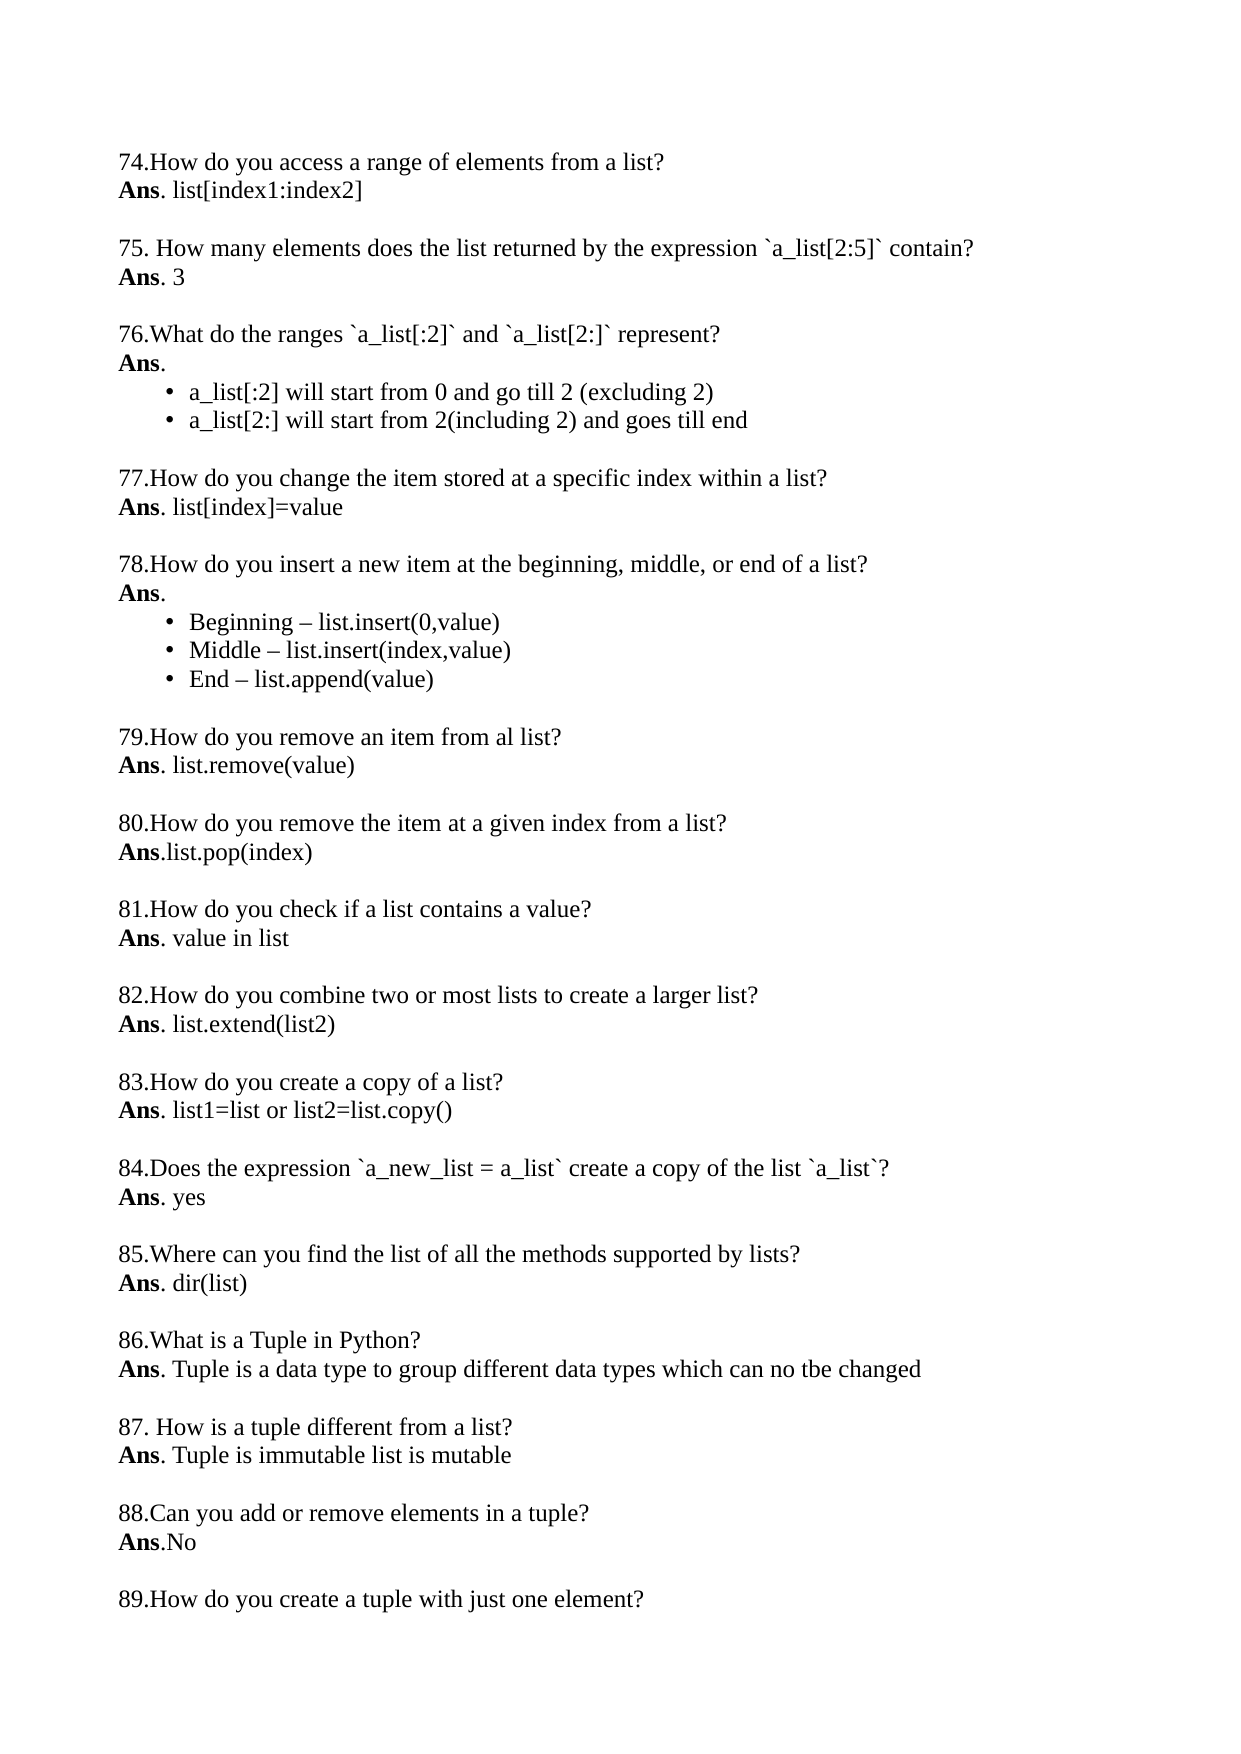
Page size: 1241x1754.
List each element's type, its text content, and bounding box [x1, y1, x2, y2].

text 77.How do you change the item stored at a specific index within a list? [118, 463, 1122, 492]
text Ans. 3 [118, 262, 1122, 291]
text Ans. list.remove(value) [118, 751, 1122, 779]
list a_list[:2] will start from 0 and go till 2 (excluding 2) [165, 377, 1122, 406]
text Ans. Tuple is a data type to group different data types which can no tbe changed [118, 1354, 1122, 1383]
list Middle – list.insert(index,value) [165, 636, 1122, 664]
list Beginning – list.insert(0,value) [165, 607, 1122, 636]
text 79.How do you remove an item from al list? [118, 722, 1122, 751]
text Ans. list[index1:index2] [118, 176, 1122, 204]
text 81.How do you check if a list contains a value? [118, 894, 1122, 923]
text 84.Does the expression `a_new_list = a_list` create a copy of the list `a_list`? [118, 1153, 1122, 1182]
text 88.Can you add or remove elements in a tuple? [118, 1498, 1122, 1527]
text 83.How do you create a copy of a list? [118, 1067, 1122, 1096]
text Ans. [118, 578, 1122, 607]
text 76.What do the ranges `a_list[:2]` and `a_list[2:]` represent? [118, 319, 1122, 348]
text 82.How do you combine two or most lists to create a larger list? [118, 981, 1122, 1009]
text Ans. dir(list) [118, 1268, 1122, 1297]
text Ans. list[index]=value [118, 492, 1122, 521]
text Ans. Tuple is immutable list is mutable [118, 1441, 1122, 1469]
text 74.How do you access a range of elements from a list? [118, 147, 1122, 176]
list End – list.append(value) [165, 664, 1122, 693]
text Ans.No [118, 1527, 1122, 1556]
text 87. How is a tuple different from a list? [118, 1412, 1122, 1441]
text 89.How do you create a tuple with just one element? [118, 1584, 1122, 1613]
text Ans. value in list [118, 923, 1122, 952]
text Ans. list.extend(list2) [118, 1009, 1122, 1038]
text Ans. list1=list or list2=list.copy() [118, 1096, 1122, 1124]
text Ans. [118, 348, 1122, 377]
text Ans.list.pop(index) [118, 837, 1122, 866]
text 86.What is a Tuple in Python? [118, 1326, 1122, 1354]
list a_list[2:] will start from 2(including 2) and goes till end [165, 406, 1122, 434]
text 80.How do you remove the item at a given index from a list? [118, 808, 1122, 837]
text 75. How many elements does the list returned by the expression `a_list[2:5]` contain? [118, 233, 1122, 262]
text 78.How do you insert a new item at the beginning, middle, or end of a list? [118, 549, 1122, 578]
text Ans. yes [118, 1182, 1122, 1211]
text 85.Where can you find the list of all the methods supported by lists? [118, 1239, 1122, 1268]
